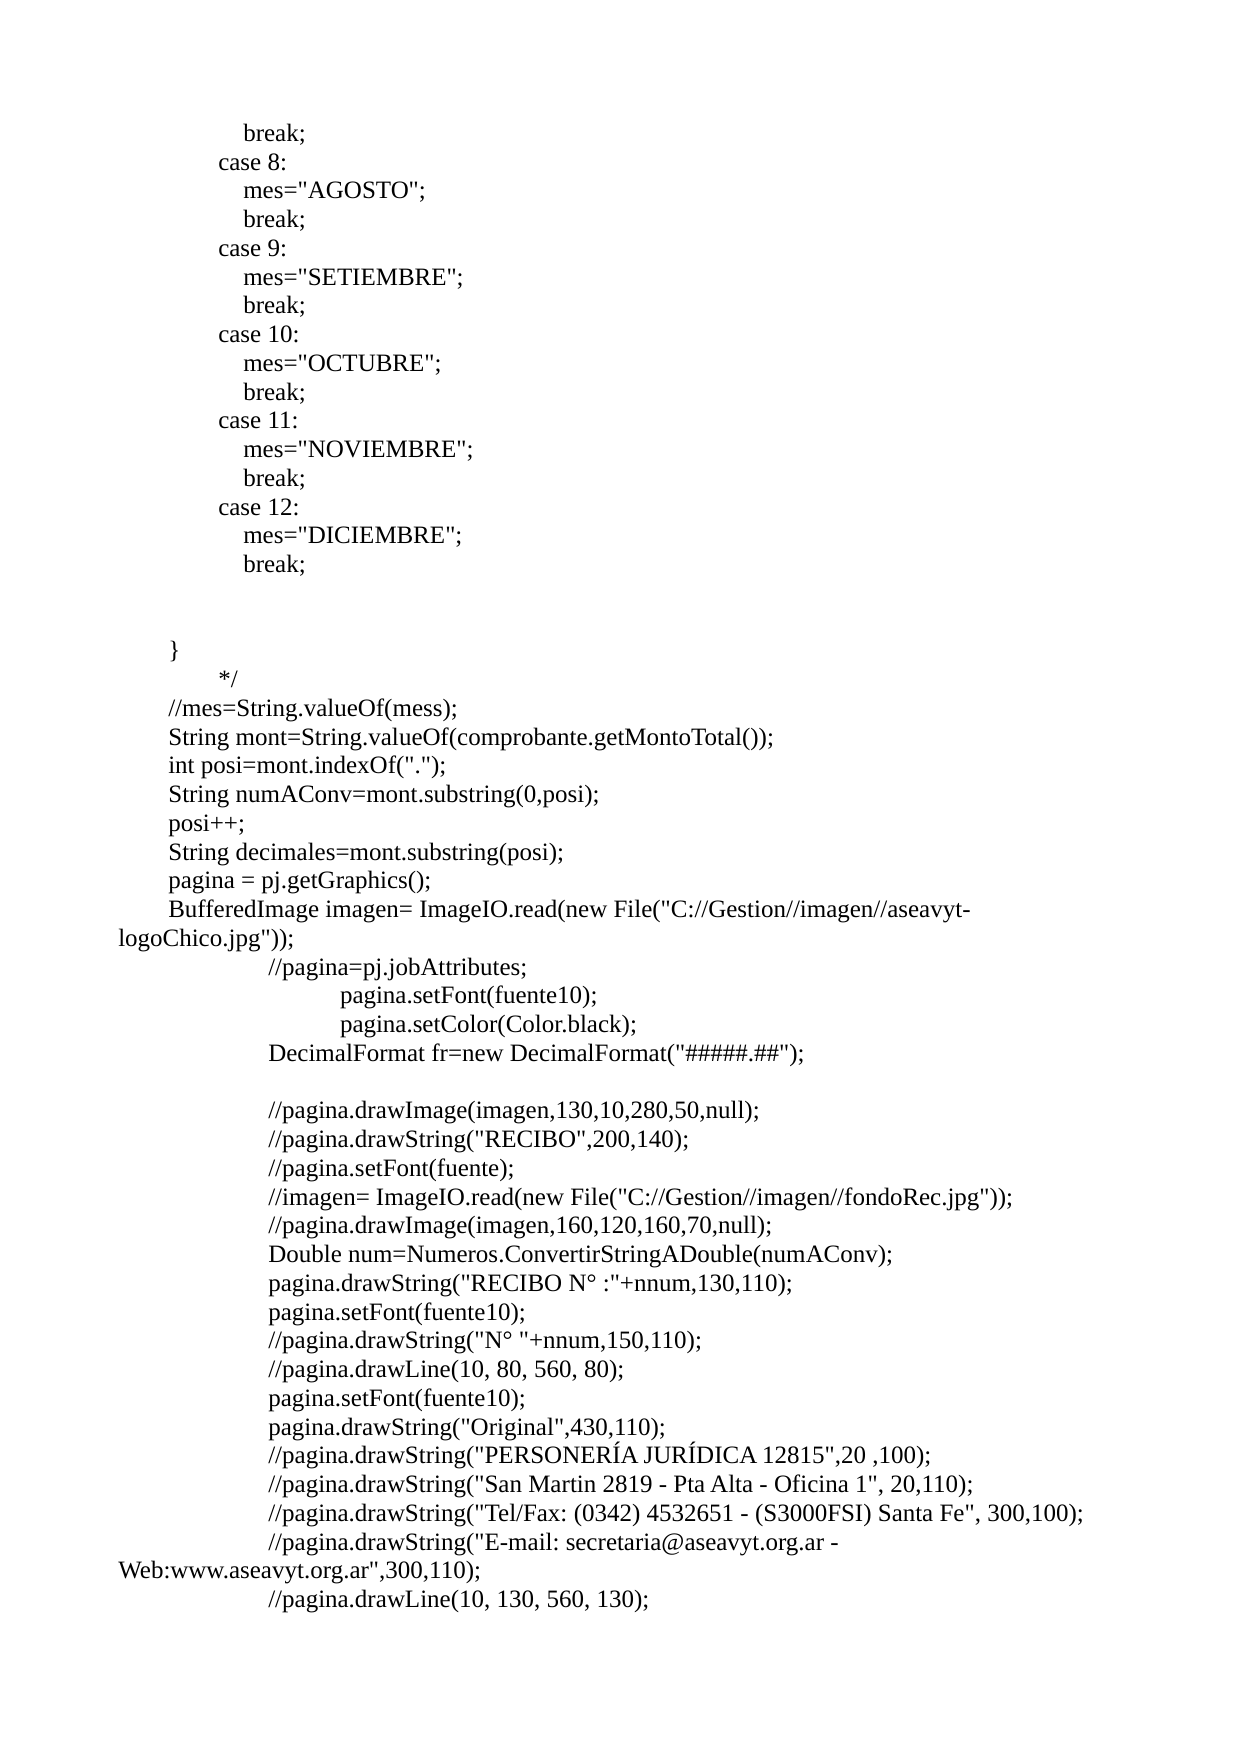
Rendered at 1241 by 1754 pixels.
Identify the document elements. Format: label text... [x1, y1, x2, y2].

text pagina.setFont(fuente10); [118, 1383, 1122, 1412]
text //pagina.drawString("RECIBO",200,140); [118, 1124, 1122, 1153]
text int posi=mont.indexOf("."); [118, 751, 1122, 779]
text break; [118, 377, 1122, 406]
text //pagina.drawImage(imagen,160,120,160,70,null); [118, 1211, 1122, 1239]
text //pagina.drawLine(10, 130, 560, 130); [118, 1584, 1122, 1613]
text String numAConv=mont.substring(0,posi); [118, 779, 1122, 808]
text pagina = pj.getGraphics(); [118, 866, 1122, 894]
text //pagina.setFont(fuente); [118, 1153, 1122, 1182]
text BufferedImage imagen= ImageIO.read(new File("C://Gestion//imagen//aseavyt-logoChico.jpg")); [118, 894, 1122, 952]
text String mont=String.valueOf(comprobante.getMontoTotal()); [118, 722, 1122, 751]
text //pagina.drawImage(imagen,130,10,280,50,null); [118, 1096, 1122, 1124]
text mes="NOVIEMBRE"; [118, 434, 1122, 463]
text break; [118, 291, 1122, 319]
text //pagina.drawString("N° "+nnum,150,110); [118, 1326, 1122, 1354]
text */ [118, 664, 1122, 693]
text //mes=String.valueOf(mess); [118, 693, 1122, 722]
text pagina.setColor(Color.black); [118, 1009, 1122, 1038]
text //pagina.drawString("San Martin 2819 - Pta Alta - Oficina 1", 20,110); [118, 1469, 1122, 1498]
text pagina.setFont(fuente10); [118, 981, 1122, 1009]
text case 10: [118, 319, 1122, 348]
text mes="OCTUBRE"; [118, 348, 1122, 377]
text //pagina.drawString("Tel/Fax: (0342) 4532651 - (S3000FSI) Santa Fe", 300,100); [118, 1498, 1122, 1527]
text pagina.drawString("RECIBO N° :"+nnum,130,110); [118, 1268, 1122, 1297]
text break; [118, 549, 1122, 578]
text break; [118, 204, 1122, 233]
text //pagina.drawString("PERSONERÍA JURÍDICA 12815",20 ,100); [118, 1441, 1122, 1469]
text break; [118, 118, 1122, 147]
text posi++; [118, 808, 1122, 837]
text pagina.setFont(fuente10); [118, 1297, 1122, 1326]
text mes="SETIEMBRE"; [118, 262, 1122, 291]
text //pagina=pj.jobAttributes; [118, 952, 1122, 981]
text String decimales=mont.substring(posi); [118, 837, 1122, 866]
text } [118, 636, 1122, 664]
text case 12: [118, 492, 1122, 521]
text pagina.drawString("Original",430,110); [118, 1412, 1122, 1441]
text //pagina.drawString("E-mail: secretaria@aseavyt.org.ar - Web:www.aseavyt.org.ar",300,110); [118, 1527, 1122, 1584]
text //imagen= ImageIO.read(new File("C://Gestion//imagen//fondoRec.jpg")); [118, 1182, 1122, 1211]
text case 9: [118, 233, 1122, 262]
text mes="AGOSTO"; [118, 176, 1122, 204]
text mes="DICIEMBRE"; [118, 521, 1122, 549]
text DecimalFormat fr=new DecimalFormat("#####.##"); [118, 1038, 1122, 1067]
text Double num=Numeros.ConvertirStringADouble(numAConv); [118, 1239, 1122, 1268]
text case 8: [118, 147, 1122, 176]
text //pagina.drawLine(10, 80, 560, 80); [118, 1354, 1122, 1383]
text case 11: [118, 406, 1122, 434]
text break; [118, 463, 1122, 492]
